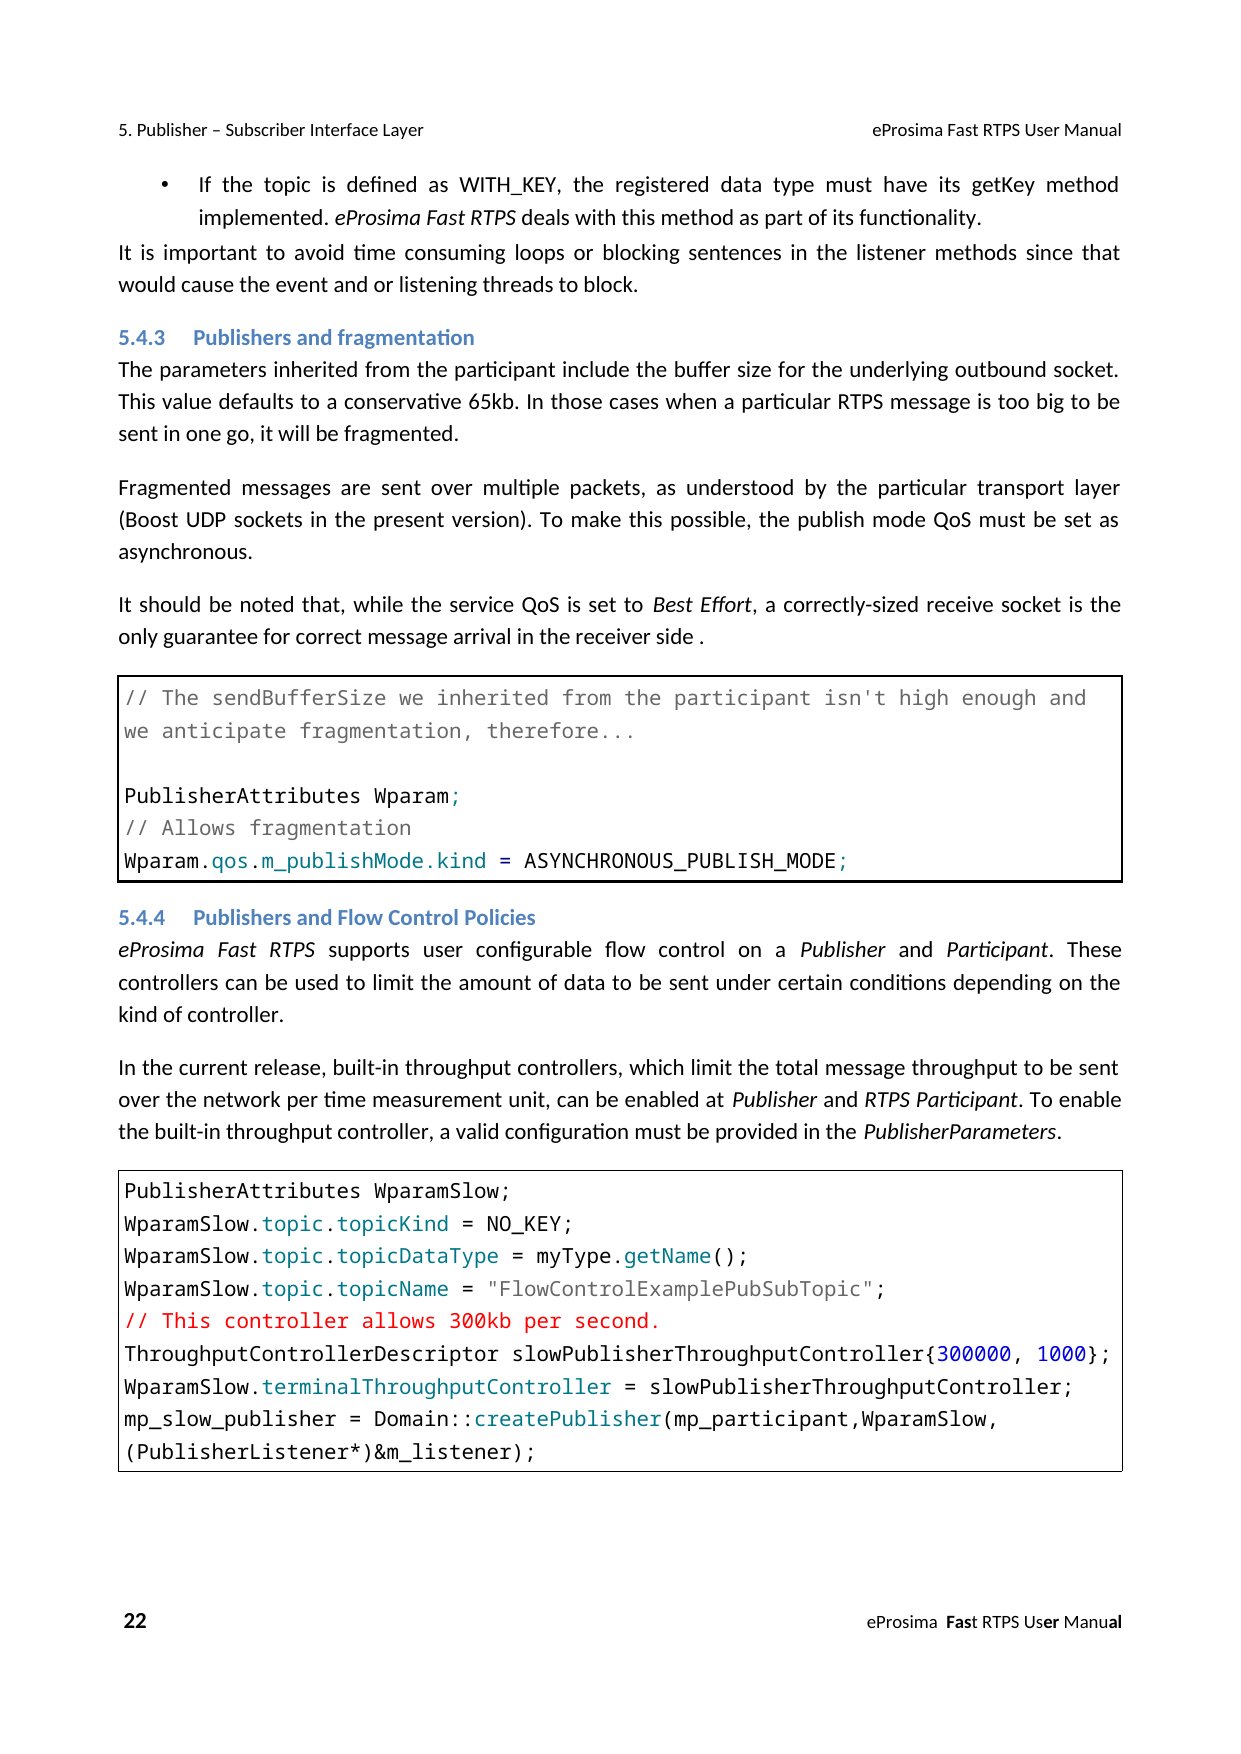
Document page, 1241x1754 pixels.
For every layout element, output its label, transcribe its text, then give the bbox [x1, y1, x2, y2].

table_header PublisherAttributes WparamSlow; WparamSlow.topic.topicKind = NO_KEY; WparamSlow.topic.topicDataType = myType.getName(); WparamSlow.topic.topicName = "FlowControlExamplePubSubTopic"; // This controller allows 300kb per second. ThroughputControllerDescriptor slowPublisherThroughputController{300000, 1000}; WparamSlow.terminalThroughputController = slowPublisherThroughputController; mp_slow_publisher = Domain::createPublisher(mp_participant,WparamSlow,(PublisherListener*)&m_listener); [119, 1171, 1122, 1471]
text Fragmented messages are sent over multiple packets, as understood by the particular transport layer (Boost UDP sockets in the present version). To make this possible, the publish mode QoS must be set as asynchronous. [118, 473, 1122, 565]
table_header // The sendBufferSize we inherited from the participant isn't high enough and we anticipate fragmentation, therefore... PublisherAttributes Wparam; // Allows fragmentation Wparam.qos.m_publishMode.kind = ASYNCHRONOUS_PUBLISH_MODE; [119, 677, 1121, 880]
list If the topic is defined as WITH_KEY, the registered data type must have its getKey method implemented. eProsima Fast RTPS deals with this method as part of its functionality. [161, 171, 1122, 231]
text eProsima Fast RTPS supports user configurable flow control on a Publisher and Participant. These controllers can be used to limit the amount of data to be sent under certain conditions depending on the kind of controller. [118, 936, 1122, 1028]
text In the current release, built-in throughput controllers, which limit the total message throughput to be sent over the network per time measurement unit, can be enabled at Publisher and RTPS Participant. To enable the built-in throughput controller, a valid configuration must be provided in the PublisherParameters. [118, 1053, 1122, 1145]
subtitle Publishers and Flow Control Policies [118, 903, 1122, 931]
text It is important to avoid time consuming loops or blocking sentences in the listener methods since that would cause the event and or listening threads to block. [118, 238, 1122, 298]
text It should be noted that, while the service QoS is set to Best Effort, a correctly-sized receive socket is the only guarantee for correct message arrival in the receiver side . [118, 590, 1122, 650]
text The parameters inherited from the participant include the buffer size for the underlying outbound socket. This value defaults to a conservative 65kb. In those cases when a particular RTPS message is too big to be sent in one go, it will be fragmented. [118, 355, 1122, 448]
subtitle Publishers and fragmentation [118, 323, 1122, 351]
